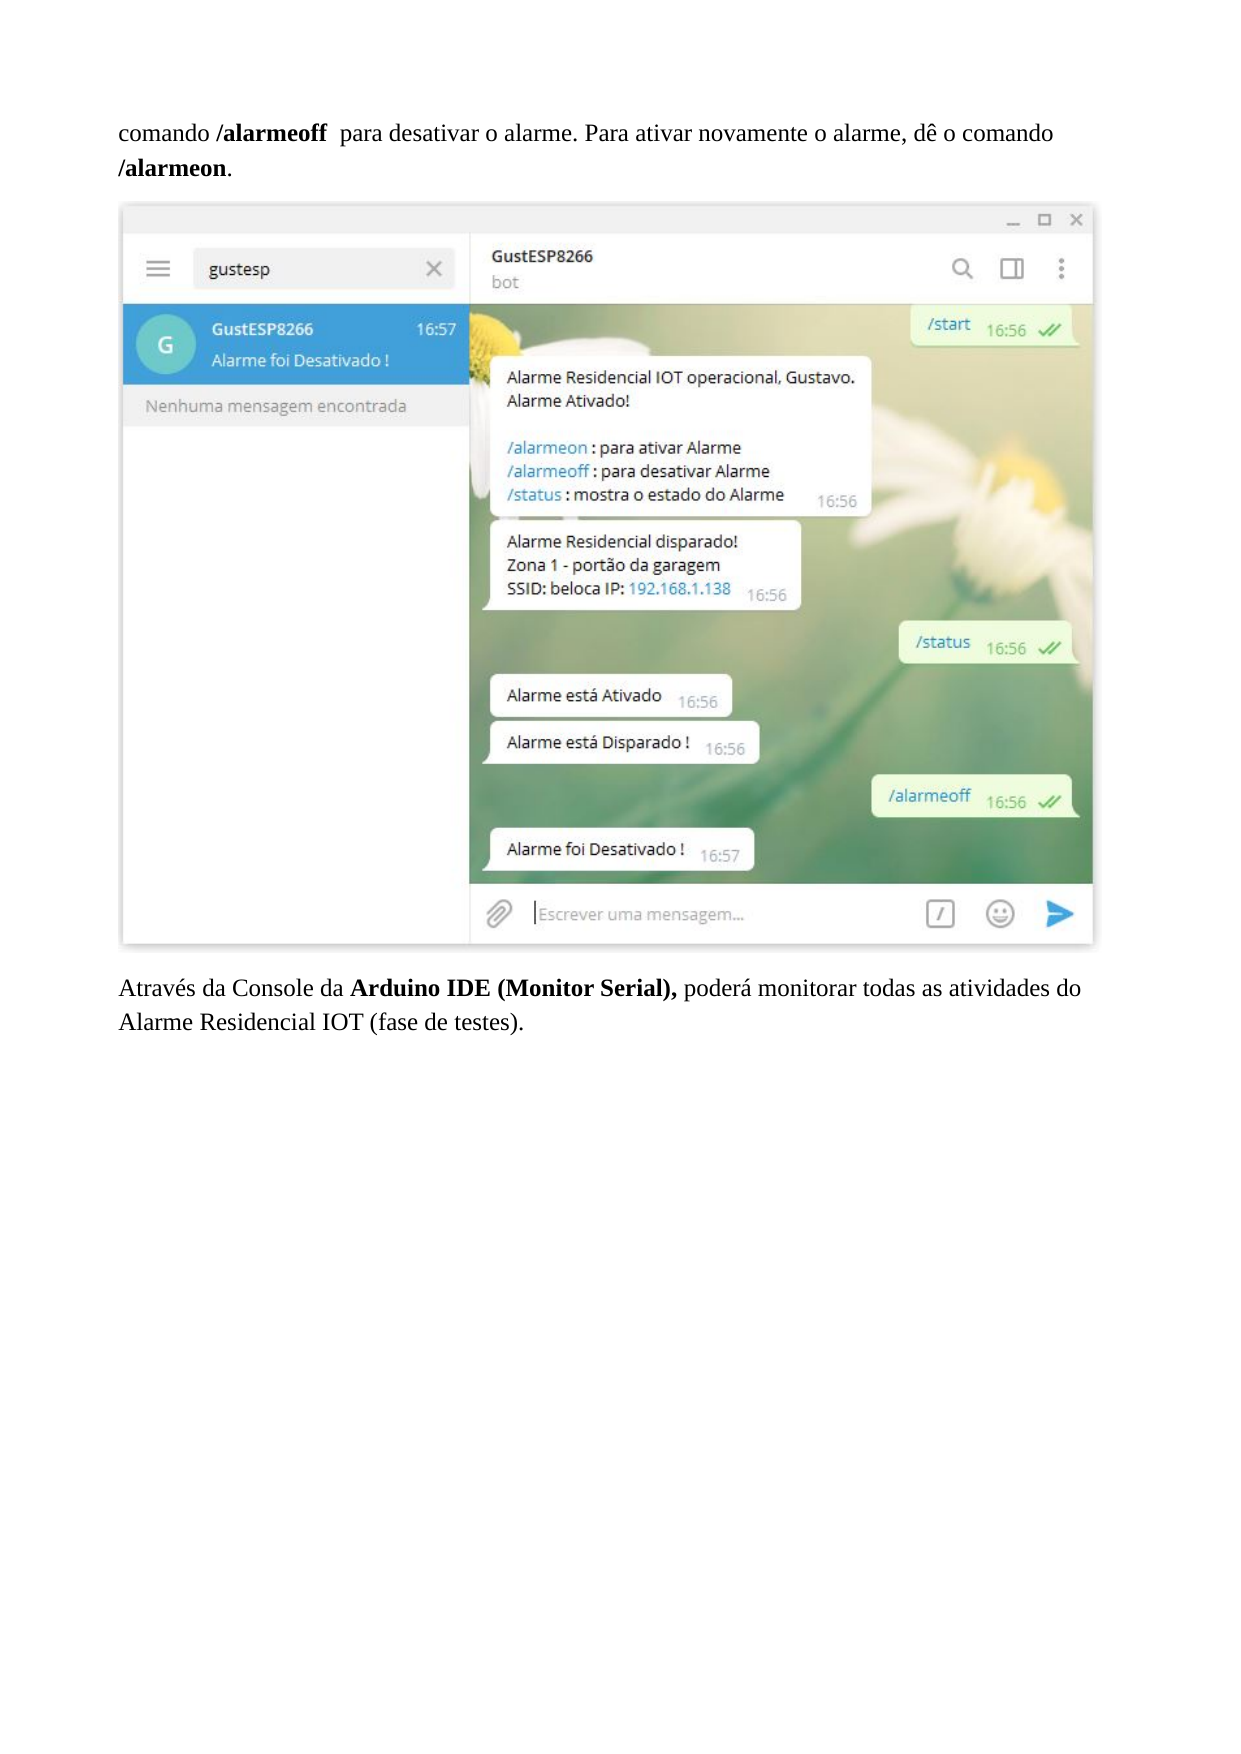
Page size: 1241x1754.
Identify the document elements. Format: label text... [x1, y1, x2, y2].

text comando /alarmeoff para desativar o alarme. Para ativar novamente o alarme, dê o comando /alarmeon. [118, 118, 1122, 181]
picture [118, 201, 1102, 953]
text Através da Console da Arduino IDE (Monitor Serial), poderá monitorar todas as atividades do Alarme Residencial IOT (fase de testes). [118, 973, 1122, 1036]
